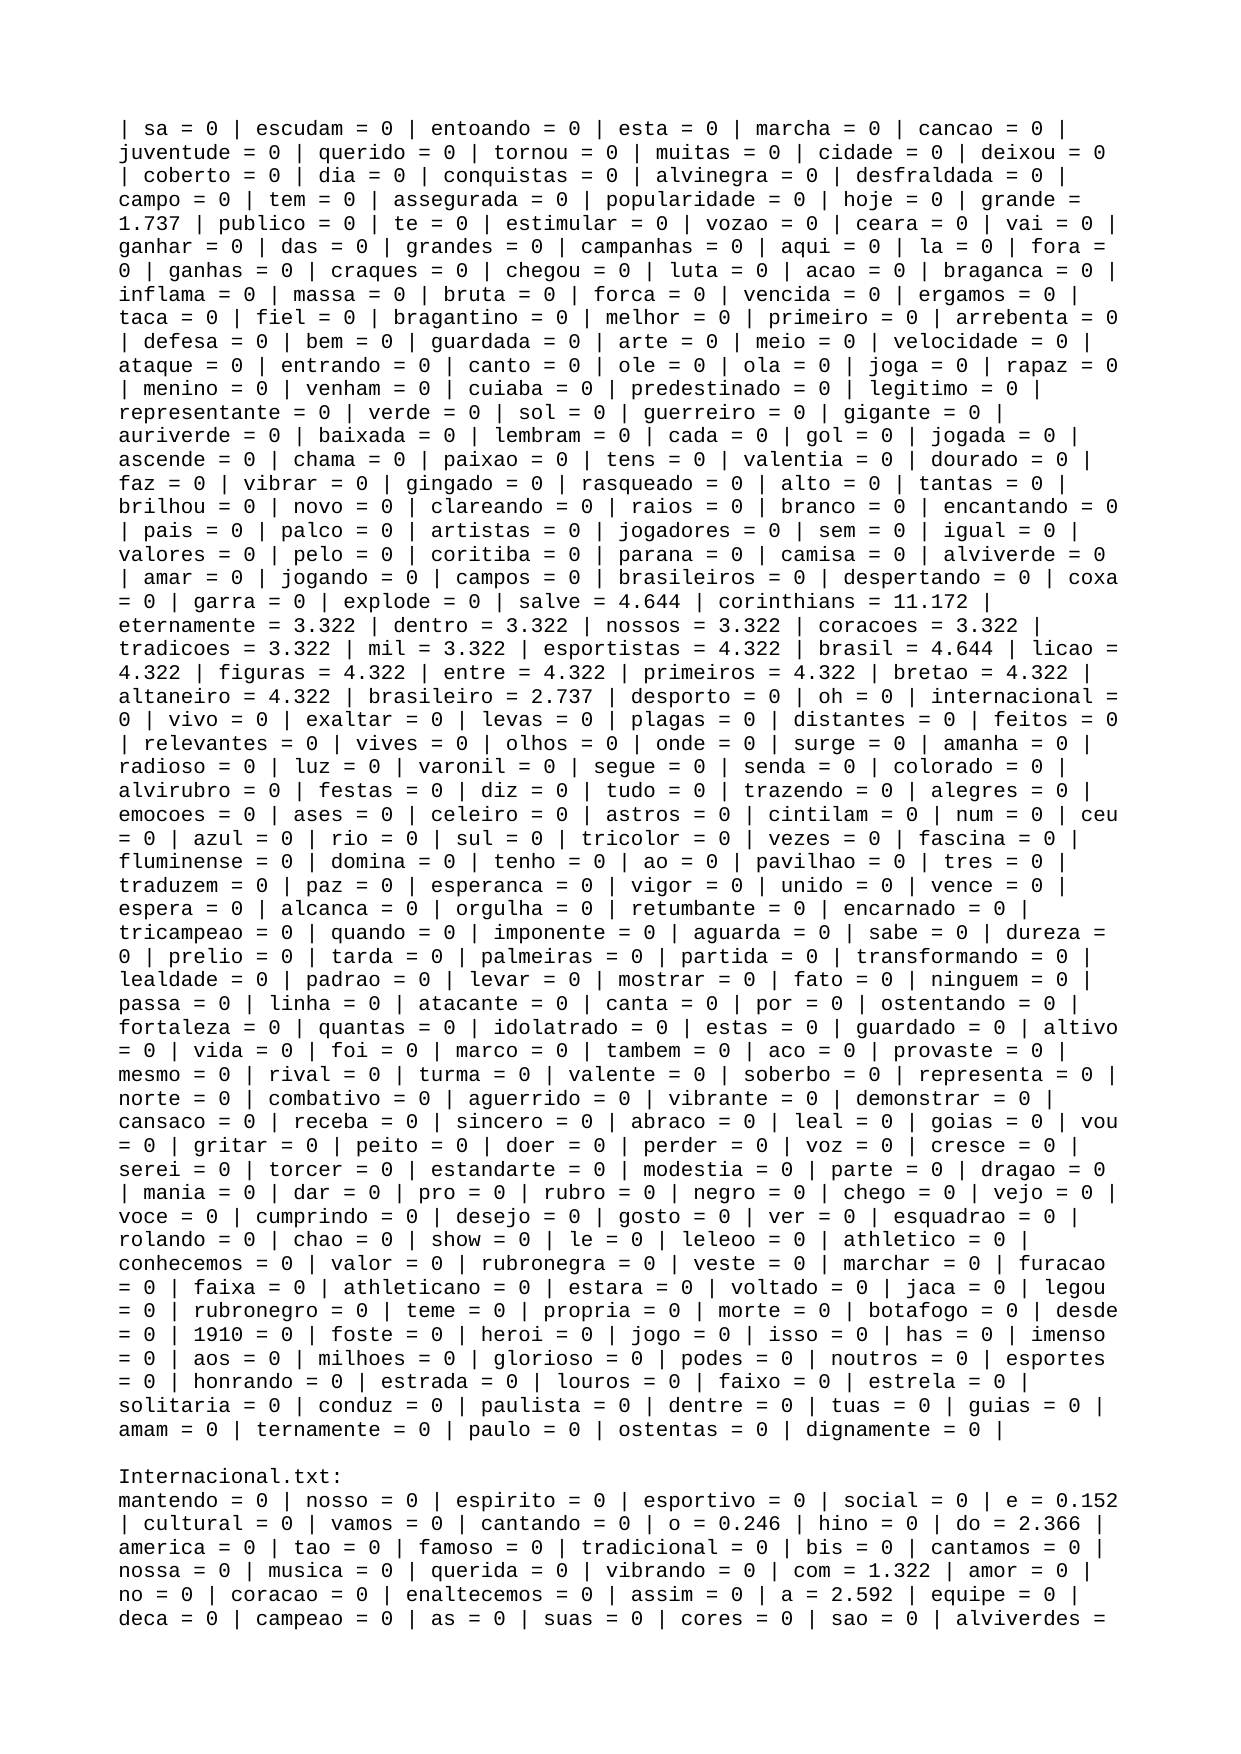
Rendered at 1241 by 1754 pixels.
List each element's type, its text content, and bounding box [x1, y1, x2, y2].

text | sa = 0 | escudam = 0 | entoando = 0 | esta = 0 | marcha = 0 | cancao = 0 | juventude = 0 | querido = 0 | tornou = 0 | muitas = 0 | cidade = 0 | deixou = 0 | coberto = 0 | dia = 0 | conquistas = 0 | alvinegra = 0 | desfraldada = 0 | campo = 0 | tem = 0 | assegurada = 0 | popularidade = 0 | hoje = 0 | grande = 1.737 | publico = 0 | te = 0 | estimular = 0 | vozao = 0 | ceara = 0 | vai = 0 | ganhar = 0 | das = 0 | grandes = 0 | campanhas = 0 | aqui = 0 | la = 0 | fora = 0 | ganhas = 0 | craques = 0 | chegou = 0 | luta = 0 | acao = 0 | braganca = 0 | inflama = 0 | massa = 0 | bruta = 0 | forca = 0 | vencida = 0 | ergamos = 0 | taca = 0 | fiel = 0 | bragantino = 0 | melhor = 0 | primeiro = 0 | arrebenta = 0 | defesa = 0 | bem = 0 | guardada = 0 | arte = 0 | meio = 0 | velocidade = 0 | ataque = 0 | entrando = 0 | canto = 0 | ole = 0 | ola = 0 | joga = 0 | rapaz = 0 | menino = 0 | venham = 0 | cuiaba = 0 | predestinado = 0 | legitimo = 0 | representante = 0 | verde = 0 | sol = 0 | guerreiro = 0 | gigante = 0 | auriverde = 0 | baixada = 0 | lembram = 0 | cada = 0 | gol = 0 | jogada = 0 | ascende = 0 | chama = 0 | paixao = 0 | tens = 0 | valentia = 0 | dourado = 0 | faz = 0 | vibrar = 0 | gingado = 0 | rasqueado = 0 | alto = 0 | tantas = 0 | brilhou = 0 | novo = 0 | clareando = 0 | raios = 0 | branco = 0 | encantando = 0 | pais = 0 | palco = 0 | artistas = 0 | jogadores = 0 | sem = 0 | igual = 0 | valores = 0 | pelo = 0 | coritiba = 0 | parana = 0 | camisa = 0 | alviverde = 0 | amar = 0 | jogando = 0 | campos = 0 | brasileiros = 0 | despertando = 0 | coxa = 0 | garra = 0 | explode = 0 | salve = 4.644 | corinthians = 11.172 | eternamente = 3.322 | dentro = 3.322 | nossos = 3.322 | coracoes = 3.322 | tradicoes = 3.322 | mil = 3.322 | esportistas = 4.322 | brasil = 4.644 | licao = 4.322 | figuras = 4.322 | entre = 4.322 | primeiros = 4.322 | bretao = 4.322 | altaneiro = 4.322 | brasileiro = 2.737 | desporto = 0 | oh = 0 | internacional = 0 | vivo = 0 | exaltar = 0 | levas = 0 | plagas = 0 | distantes = 0 | feitos = 0 | relevantes = 0 | vives = 0 | olhos = 0 | onde = 0 | surge = 0 | amanha = 0 | radioso = 0 | luz = 0 | varonil = 0 | segue = 0 | senda = 0 | colorado = 0 | alvirubro = 0 | festas = 0 | diz = 0 | tudo = 0 | trazendo = 0 | alegres = 0 | emocoes = 0 | ases = 0 | celeiro = 0 | astros = 0 | cintilam = 0 | num = 0 | ceu = 0 | azul = 0 | rio = 0 | sul = 0 | tricolor = 0 | vezes = 0 | fascina = 0 | fluminense = 0 | domina = 0 | tenho = 0 | ao = 0 | pavilhao = 0 | tres = 0 | traduzem = 0 | paz = 0 | esperanca = 0 | vigor = 0 | unido = 0 | vence = 0 | espera = 0 | alcanca = 0 | orgulha = 0 | retumbante = 0 | encarnado = 0 | tricampeao = 0 | quando = 0 | imponente = 0 | aguarda = 0 | sabe = 0 | dureza = 0 | prelio = 0 | tarda = 0 | palmeiras = 0 | partida = 0 | transformando = 0 | lealdade = 0 | padrao = 0 | levar = 0 | mostrar = 0 | fato = 0 | ninguem = 0 | passa = 0 | linha = 0 | atacante = 0 | canta = 0 | por = 0 | ostentando = 0 | fortaleza = 0 | quantas = 0 | idolatrado = 0 | estas = 0 | guardado = 0 | altivo = 0 | vida = 0 | foi = 0 | marco = 0 | tambem = 0 | aco = 0 | provaste = 0 | mesmo = 0 | rival = 0 | turma = 0 | valente = 0 | soberbo = 0 | representa = 0 | norte = 0 | combativo = 0 | aguerrido = 0 | vibrante = 0 | demonstrar = 0 | cansaco = 0 | receba = 0 | sincero = 0 | abraco = 0 | leal = 0 | goias = 0 | vou = 0 | gritar = 0 | peito = 0 | doer = 0 | perder = 0 | voz = 0 | cresce = 0 | serei = 0 | torcer = 0 | estandarte = 0 | modestia = 0 | parte = 0 | dragao = 0 | mania = 0 | dar = 0 | pro = 0 | rubro = 0 | negro = 0 | chego = 0 | vejo = 0 | voce = 0 | cumprindo = 0 | desejo = 0 | gosto = 0 | ver = 0 | esquadrao = 0 | rolando = 0 | chao = 0 | show = 0 | le = 0 | leleoo = 0 | athletico = 0 | conhecemos = 0 | valor = 0 | rubronegra = 0 | veste = 0 | marchar = 0 | furacao = 0 | faixa = 0 | athleticano = 0 | estara = 0 | voltado = 0 | jaca = 0 | legou = 0 | rubronegro = 0 | teme = 0 | propria = 0 | morte = 0 | botafogo = 0 | desde = 0 | 1910 = 0 | foste = 0 | heroi = 0 | jogo = 0 | isso = 0 | has = 0 | imenso = 0 | aos = 0 | milhoes = 0 | glorioso = 0 | podes = 0 | noutros = 0 | esportes = 0 | honrando = 0 | estrada = 0 | louros = 0 | faixo = 0 | estrela = 0 | solitaria = 0 | conduz = 0 | paulista = 0 | dentre = 0 | tuas = 0 | guias = 0 | amam = 0 | ternamente = 0 | paulo = 0 | ostentas = 0 | dignamente = 0 | [118, 118, 1122, 1442]
text Internacional.txt: [118, 1466, 1122, 1489]
text mantendo = 0 | nosso = 0 | espirito = 0 | esportivo = 0 | social = 0 | e = 0.152 | cultural = 0 | vamos = 0 | cantando = 0 | o = 0.246 | hino = 0 | do = 2.366 | america = 0 | tao = 0 | famoso = 0 | tradicional = 0 | bis = 0 | cantamos = 0 | nossa = 0 | musica = 0 | querida = 0 | vibrando = 0 | com = 1.322 | amor = 0 | no = 0 | coracao = 0 | enaltecemos = 0 | assim = 0 | a = 2.592 | equipe = 0 | deca = 0 | campeao = 0 | as = 0 | suas = 0 | cores = 0 | sao = 0 | alviverdes = [118, 1489, 1122, 1631]
